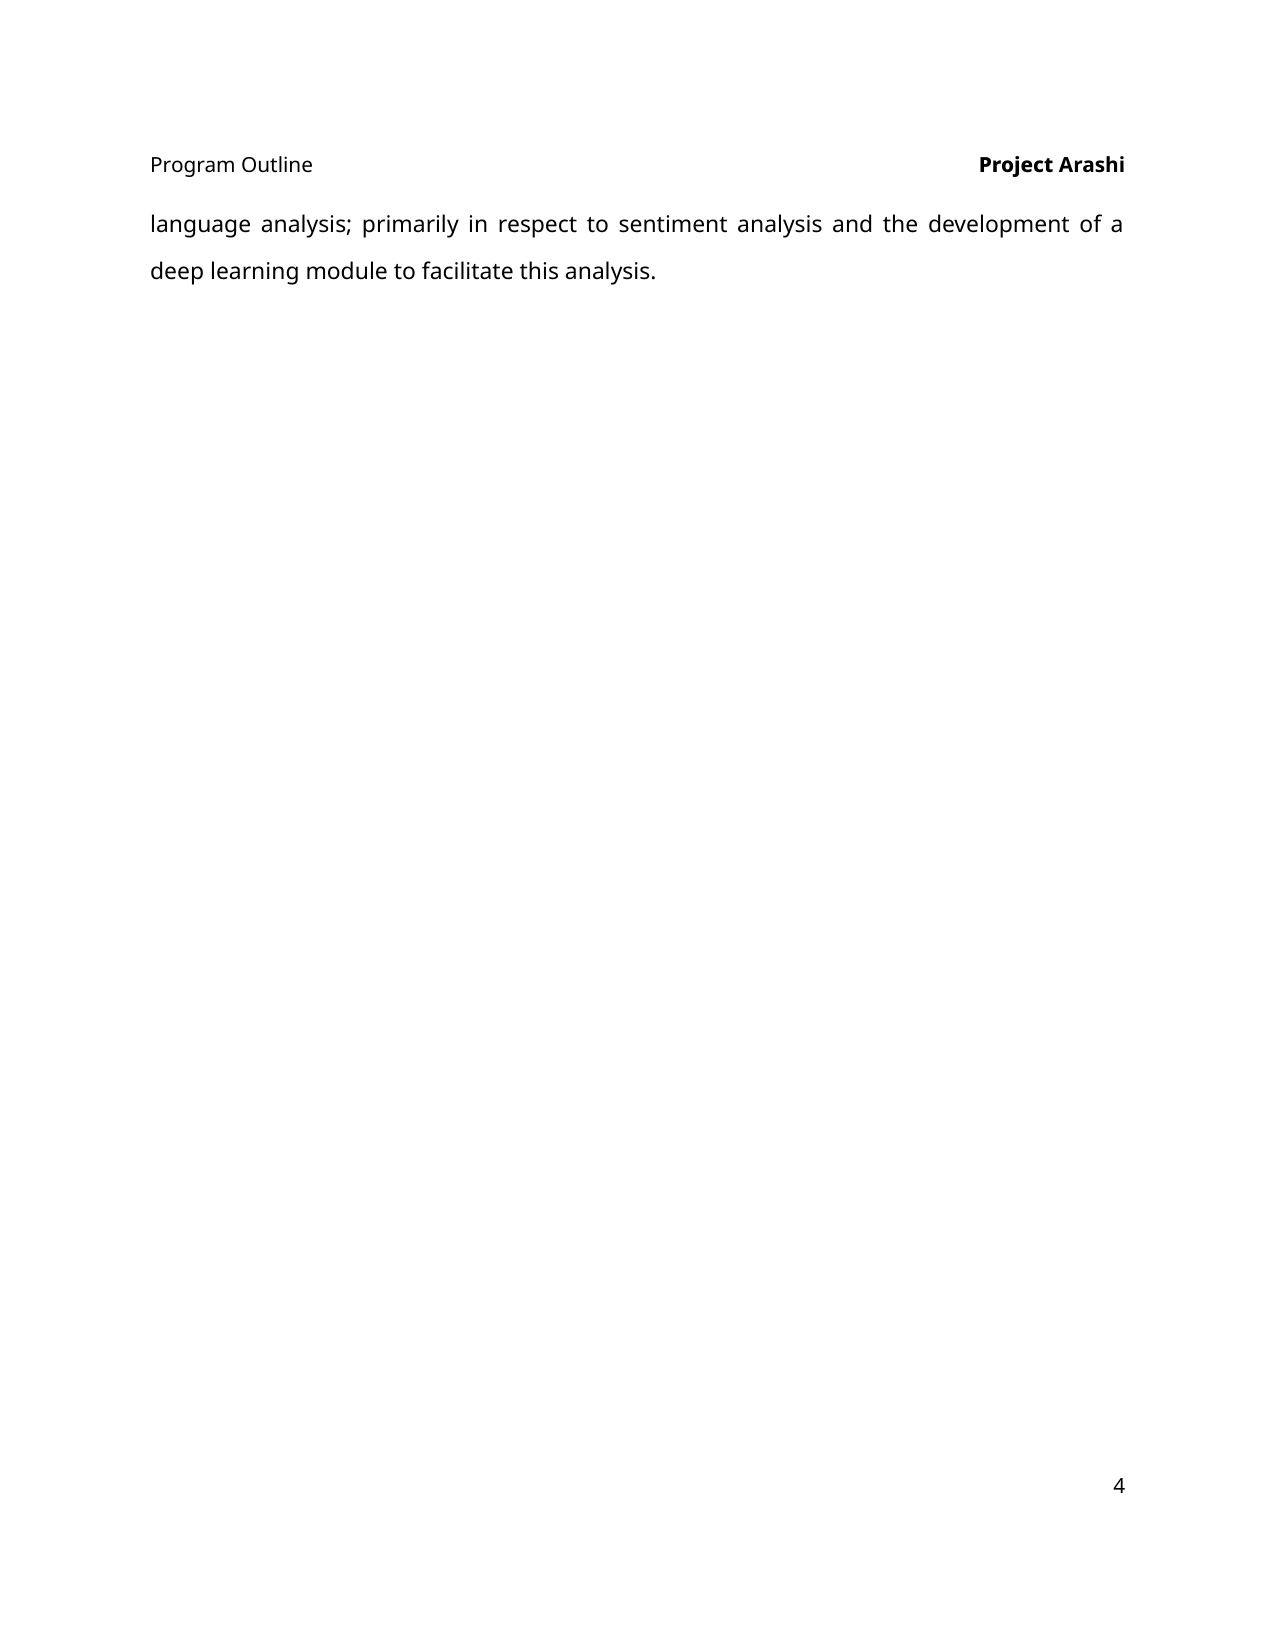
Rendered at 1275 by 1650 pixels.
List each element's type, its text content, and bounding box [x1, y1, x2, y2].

text language analysis; primarily in respect to sentiment analysis and the development of a deep learning module to facilitate this analysis. [150, 208, 1125, 287]
